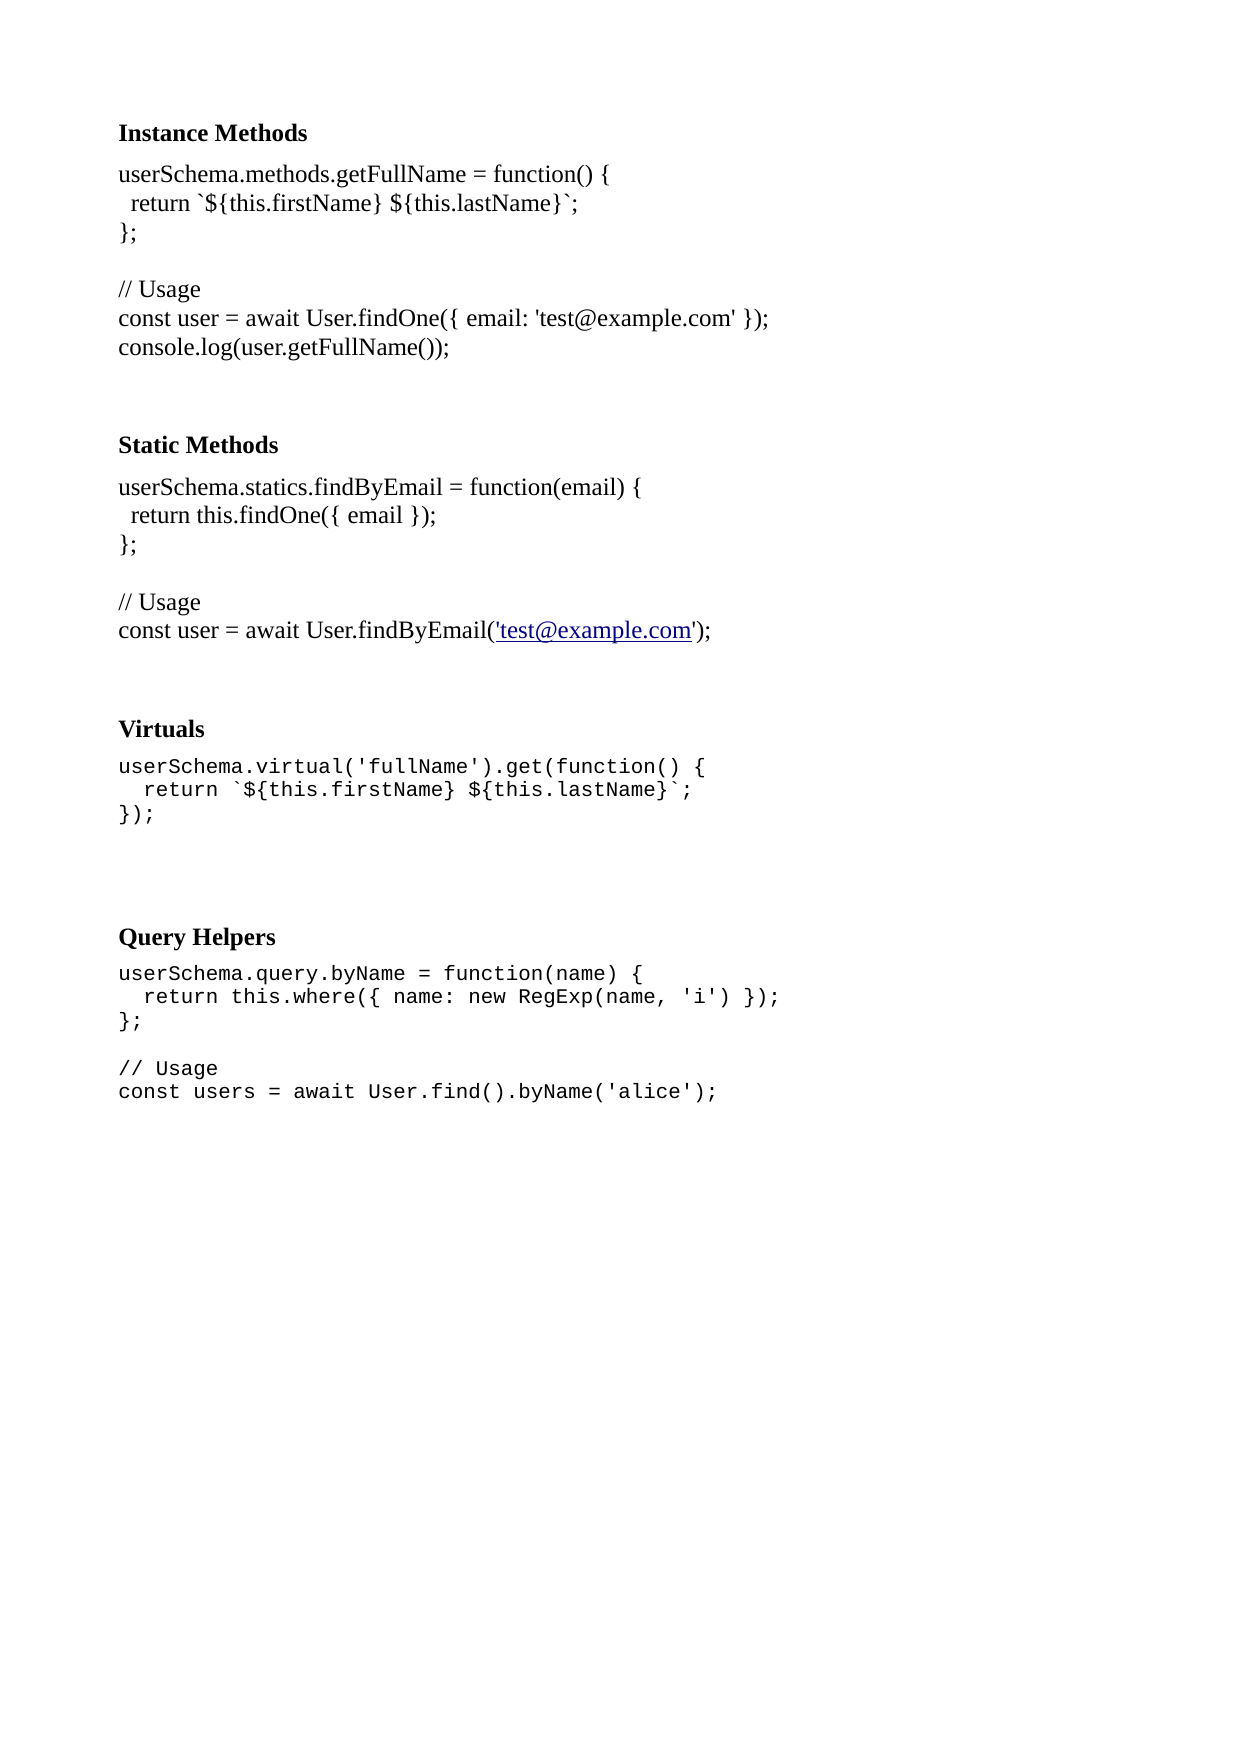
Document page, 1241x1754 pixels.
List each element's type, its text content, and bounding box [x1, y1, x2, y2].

text const users = await User.find().byName('alice'); [118, 1081, 1122, 1105]
text userSchema.statics.findByEmail = function(email) { [118, 472, 1122, 501]
text console.log(user.getFullName()); [118, 332, 1122, 361]
text return `${this.firstName} ${this.lastName}`; [118, 188, 1122, 217]
text // Usage [118, 274, 1122, 303]
text // Usage [118, 587, 1122, 616]
subtitle Instance Methods [118, 118, 1122, 147]
text userSchema.query.byName = function(name) { [118, 963, 1122, 987]
text }); [118, 803, 1122, 827]
text return this.findOne({ email }); [118, 501, 1122, 529]
text return this.where({ name: new RegExp(name, 'i') }); [118, 987, 1122, 1010]
text const user = await User.findOne({ email: 'test@example.com' }); [118, 303, 1122, 332]
subtitle Static Methods [118, 431, 1122, 459]
text }; [118, 1010, 1122, 1034]
text }; [118, 217, 1122, 246]
subtitle Query Helpers [118, 922, 1122, 950]
subtitle Virtuals [118, 714, 1122, 743]
text // Usage [118, 1057, 1122, 1081]
text userSchema.methods.getFullName = function() { [118, 159, 1122, 188]
text }; [118, 529, 1122, 558]
text return `${this.firstName} ${this.lastName}`; [118, 779, 1122, 803]
text userSchema.virtual('fullName').get(function() { [118, 756, 1122, 779]
text const user = await User.findByEmail('test@example.com'); [118, 616, 1122, 644]
